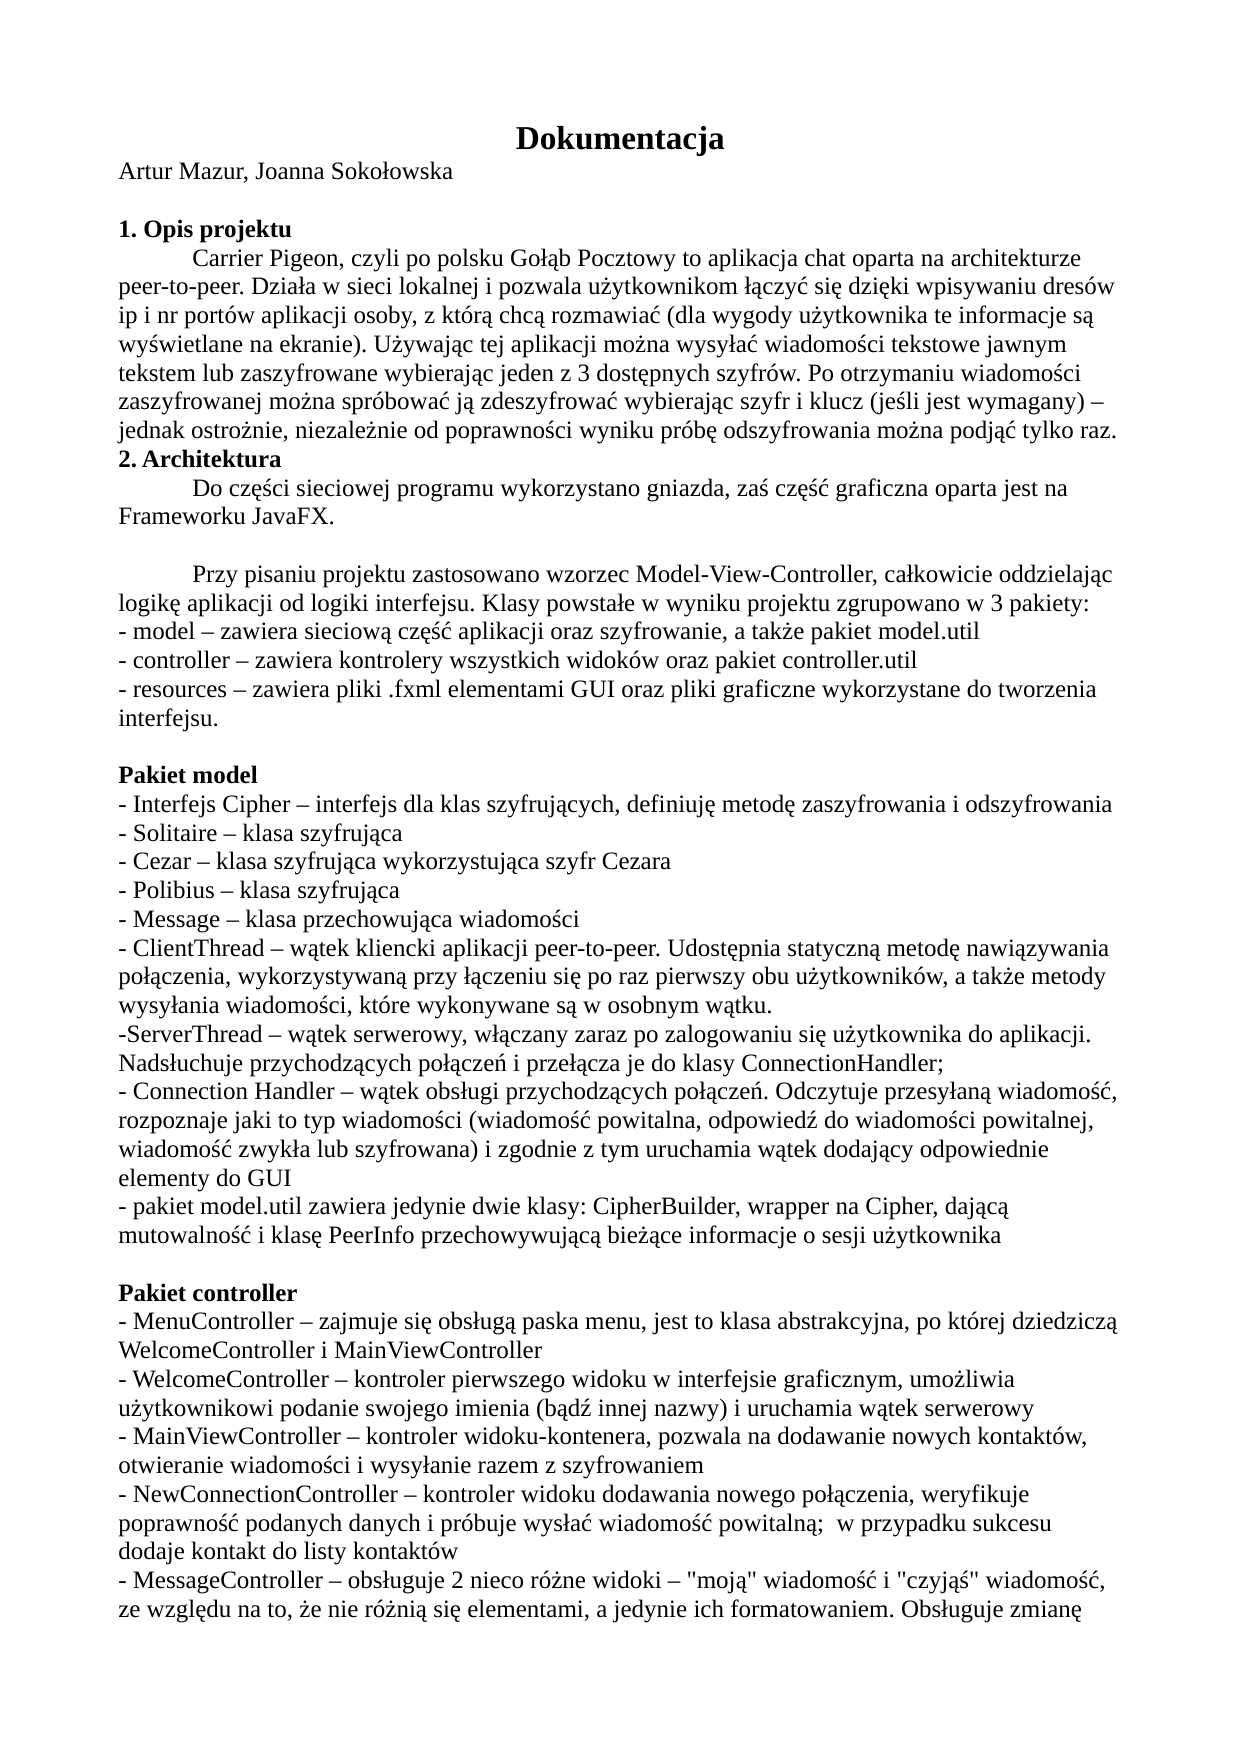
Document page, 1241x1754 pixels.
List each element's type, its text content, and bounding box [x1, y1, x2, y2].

text Carrier Pigeon, czyli po polsku Gołąb Pocztowy to aplikacja chat oparta na architekturze peer-to-peer. Działa w sieci lokalnej i pozwala użytkownikom łączyć się dzięki wpisywaniu dresów ip i nr portów aplikacji osoby, z którą chcą rozmawiać (dla wygody użytkownika te informacje są wyświetlane na ekranie). Używając tej aplikacji można wysyłać wiadomości tekstowe jawnym tekstem lub zaszyfrowane wybierając jeden z 3 dostępnych szyfrów. Po otrzymaniu wiadomości zaszyfrowanej można spróbować ją zdeszyfrować wybierając szyfr i klucz (jeśli jest wymagany) – jednak ostrożnie, niezależnie od poprawności wyniku próbę odszyfrowania można podjąć tylko raz. [118, 243, 1122, 444]
text Artur Mazur, Joanna Sokołowska [118, 156, 1122, 185]
text 2. Architektura [118, 444, 1122, 473]
text - Interfejs Cipher – interfejs dla klas szyfrujących, definiuję metodę zaszyfrowania i odszyfrowania [118, 789, 1122, 818]
text - controller – zawiera kontrolery wszystkich widoków oraz pakiet controller.util [118, 645, 1122, 674]
text - MainViewController – kontroler widoku-kontenera, pozwala na dodawanie nowych kontaktów, otwieranie wiadomości i wysyłanie razem z szyfrowaniem [118, 1421, 1122, 1479]
text Pakiet model [118, 760, 1122, 789]
text - resources – zawiera pliki .fxml elementami GUI oraz pliki graficzne wykorzystane do tworzenia interfejsu. [118, 674, 1122, 731]
text - model – zawiera sieciową część aplikacji oraz szyfrowanie, a także pakiet model.util [118, 616, 1122, 645]
text - WelcomeController – kontroler pierwszego widoku w interfejsie graficznym, umożliwia użytkownikowi podanie swojego imienia (bądź innej nazwy) i uruchamia wątek serwerowy [118, 1364, 1122, 1421]
text Do części sieciowej programu wykorzystano gniazda, zaś część graficzna oparta jest na Frameworku JavaFX. [118, 473, 1122, 530]
text - MenuController – zajmuje się obsługą paska menu, jest to klasa abstrakcyjna, po której dziedziczą WelcomeController i MainViewController [118, 1306, 1122, 1364]
text - ClientThread – wątek kliencki aplikacji peer-to-peer. Udostępnia statyczną metodę nawiązywania połączenia, wykorzystywaną przy łączeniu się po raz pierwszy obu użytkowników, a także metody wysyłania wiadomości, które wykonywane są w osobnym wątku. [118, 933, 1122, 1019]
text Pakiet controller [118, 1278, 1122, 1306]
text - pakiet model.util zawiera jedynie dwie klasy: CipherBuilder, wrapper na Cipher, dającą mutowalność i klasę PeerInfo przechowywującą bieżące informacje o sesji użytkownika [118, 1191, 1122, 1249]
text Dokumentacja [118, 118, 1122, 156]
text - MessageController – obsługuje 2 nieco różne widoki – "moją" wiadomość i "czyjąś" wiadomość, ze względu na to, że nie różnią się elementami, a jedynie ich formatowaniem. Obsługuje zmianę [118, 1565, 1122, 1623]
text - Solitaire – klasa szyfrująca [118, 818, 1122, 846]
text - NewConnectionController – kontroler widoku dodawania nowego połączenia, weryfikuje poprawność podanych danych i próbuje wysłać wiadomość powitalną; w przypadku sukcesu dodaje kontakt do listy kontaktów [118, 1479, 1122, 1565]
text 1. Opis projektu [118, 214, 1122, 243]
text - Message – klasa przechowująca wiadomości [118, 904, 1122, 933]
text - Polibius – klasa szyfrująca [118, 875, 1122, 904]
text - Connection Handler – wątek obsługi przychodzących połączeń. Odczytuje przesyłaną wiadomość, rozpoznaje jaki to typ wiadomości (wiadomość powitalna, odpowiedź do wiadomości powitalnej, wiadomość zwykła lub szyfrowana) i zgodnie z tym uruchamia wątek dodający odpowiednie elementy do GUI [118, 1076, 1122, 1191]
text -ServerThread – wątek serwerowy, włączany zaraz po zalogowaniu się użytkownika do aplikacji. Nadsłuchuje przychodzących połączeń i przełącza je do klasy ConnectionHandler; [118, 1019, 1122, 1076]
text Przy pisaniu projektu zastosowano wzorzec Model-View-Controller, całkowicie oddzielając logikę aplikacji od logiki interfejsu. Klasy powstałe w wyniku projektu zgrupowano w 3 pakiety: [118, 559, 1122, 616]
text - Cezar – klasa szyfrująca wykorzystująca szyfr Cezara [118, 846, 1122, 875]
